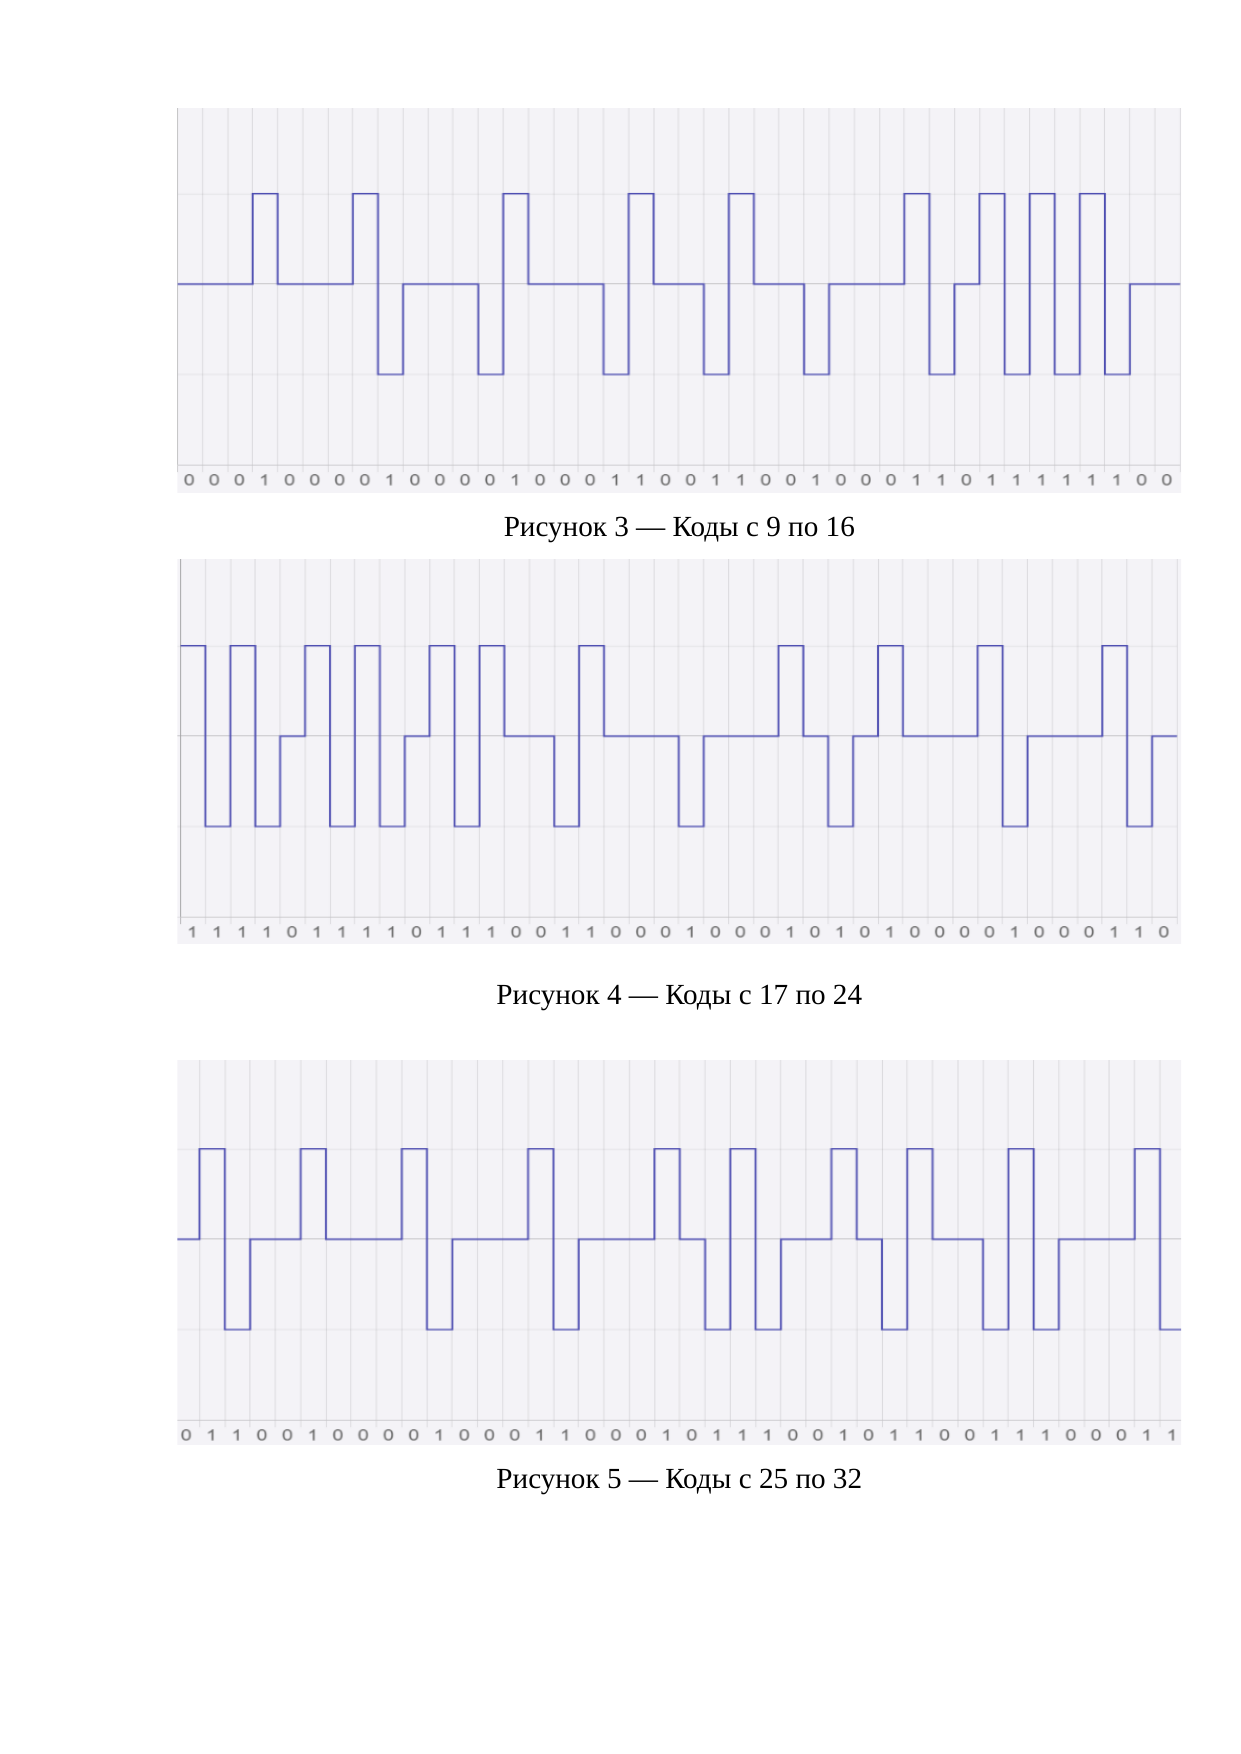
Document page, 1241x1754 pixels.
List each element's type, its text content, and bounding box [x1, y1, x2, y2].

text Рисунок 3 — Коды с 9 по 16 [177, 493, 1181, 543]
text Рисунок 5 — Коды с 25 по 32 [177, 1445, 1181, 1495]
text Рисунок 4 — Коды с 17 по 24 [177, 944, 1181, 1010]
picture [177, 559, 1182, 944]
picture [177, 1060, 1182, 1445]
picture [177, 108, 1182, 493]
